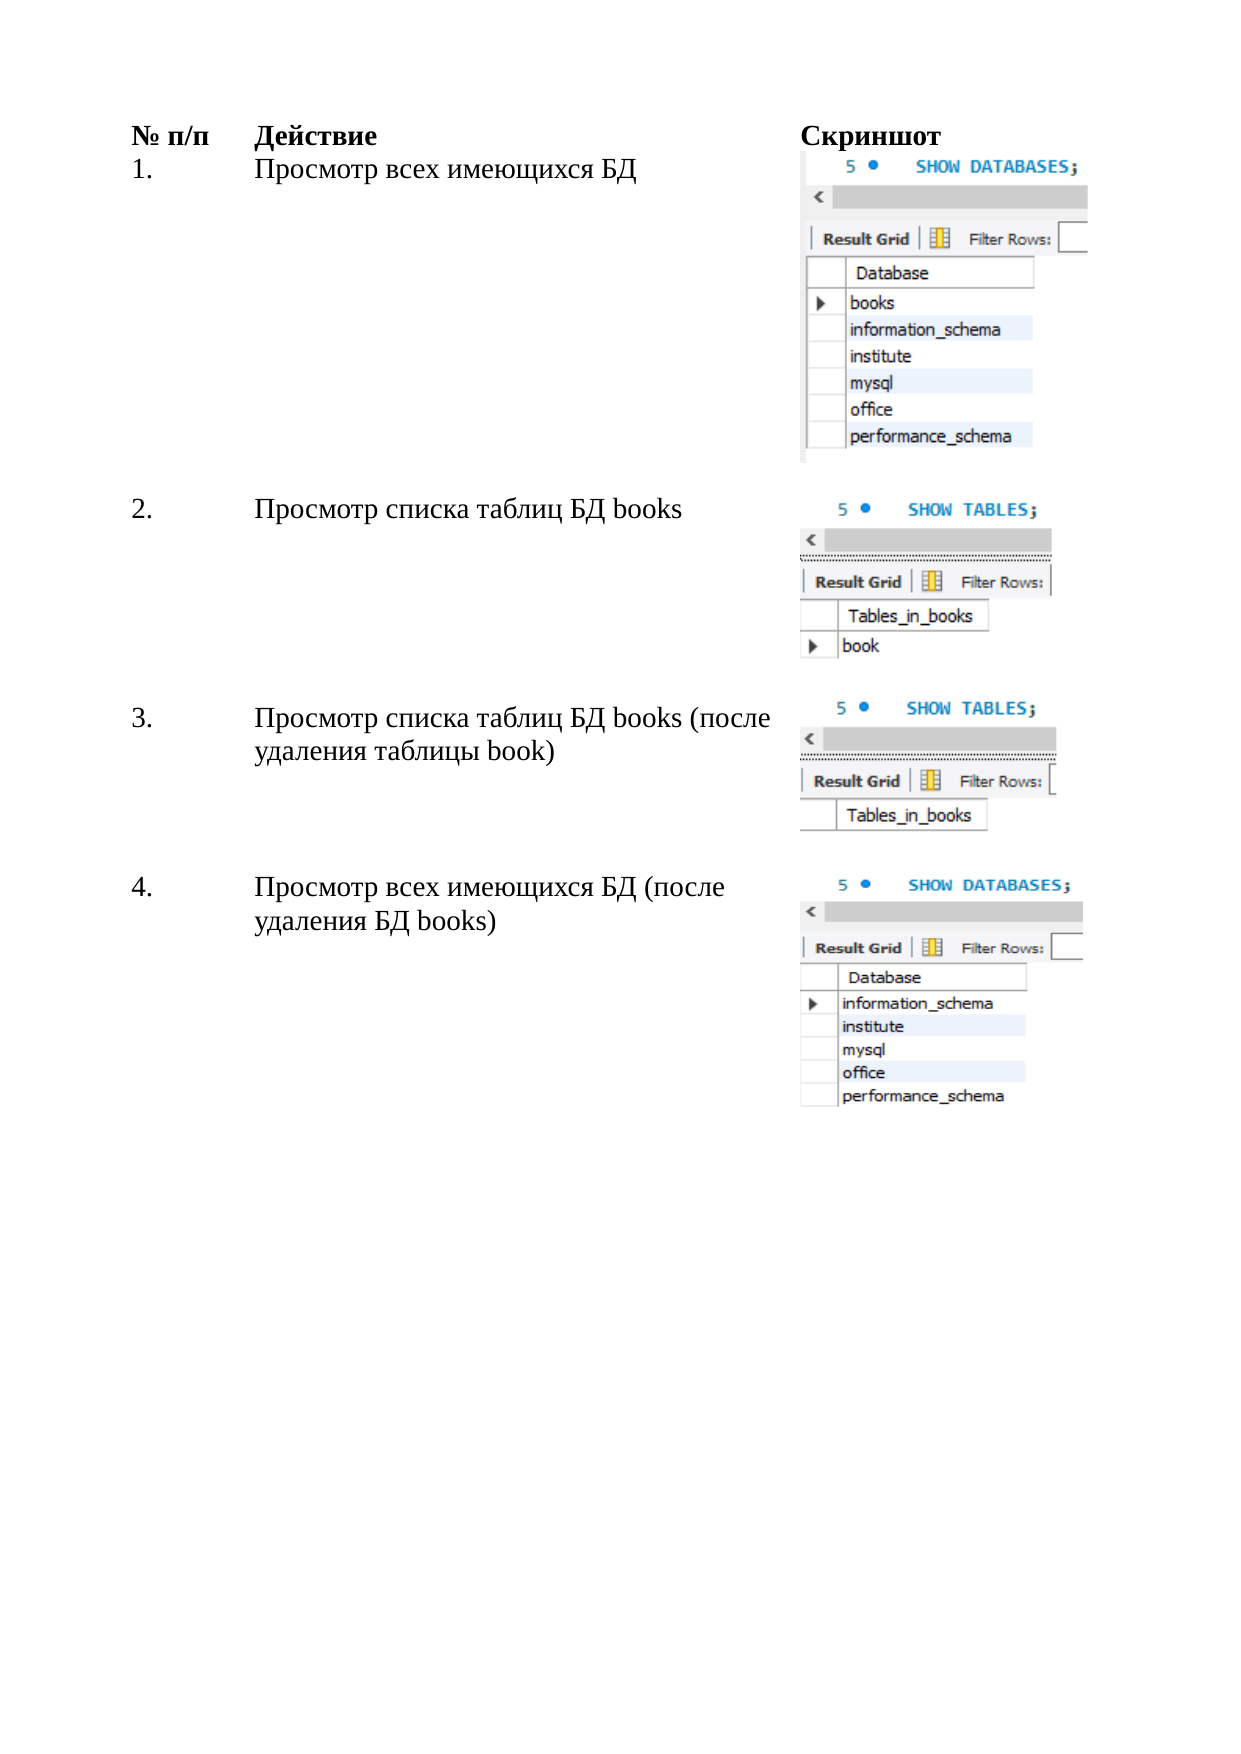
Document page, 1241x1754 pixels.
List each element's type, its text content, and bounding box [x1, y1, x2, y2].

table_cell 1. [118, 152, 241, 491]
picture [800, 151, 1088, 463]
table_cell Просмотр списка таблиц БД books (после удаления таблицы book) [241, 700, 787, 869]
table_cell Просмотр всех имеющихся БД (после удаления БД books) [241, 869, 787, 1111]
table_header Скриншот [788, 118, 1122, 152]
table_cell Просмотр всех имеющихся БД [241, 152, 787, 491]
table_cell 4. [118, 869, 241, 1111]
table_cell [788, 491, 1122, 700]
picture [800, 491, 1052, 671]
picture [800, 699, 1057, 836]
table_cell Просмотр списка таблиц БД books [241, 491, 787, 700]
table_cell [788, 700, 1122, 869]
picture [800, 869, 1083, 1111]
table_cell [788, 152, 1122, 491]
table_header № п/п [118, 118, 241, 152]
table_cell [788, 869, 800, 1111]
table_cell 2. [118, 491, 241, 700]
table_cell 3. [118, 700, 241, 869]
table_cell [1083, 869, 1122, 1111]
table_header Действие [241, 118, 787, 152]
